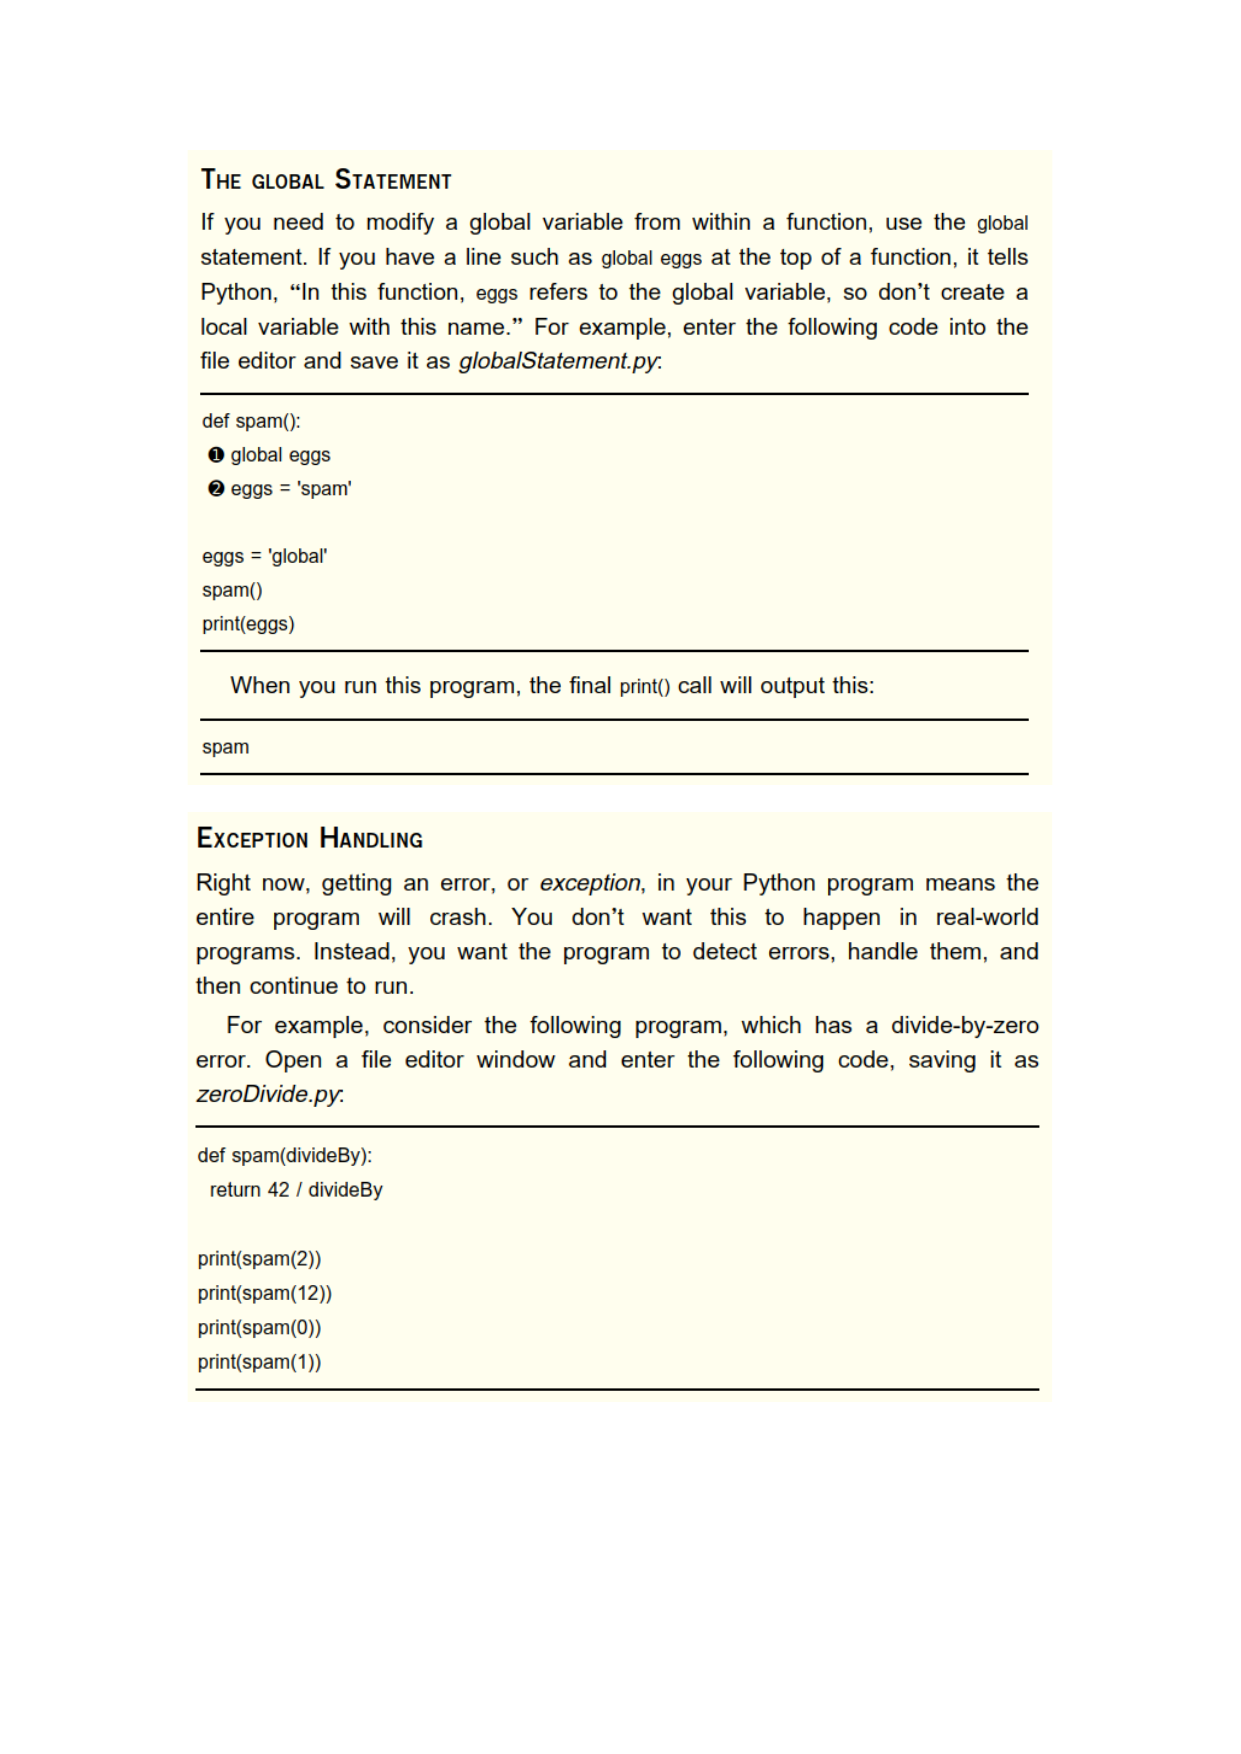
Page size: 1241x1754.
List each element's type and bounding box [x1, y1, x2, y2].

picture [187, 812, 1053, 1402]
picture [187, 150, 1053, 785]
